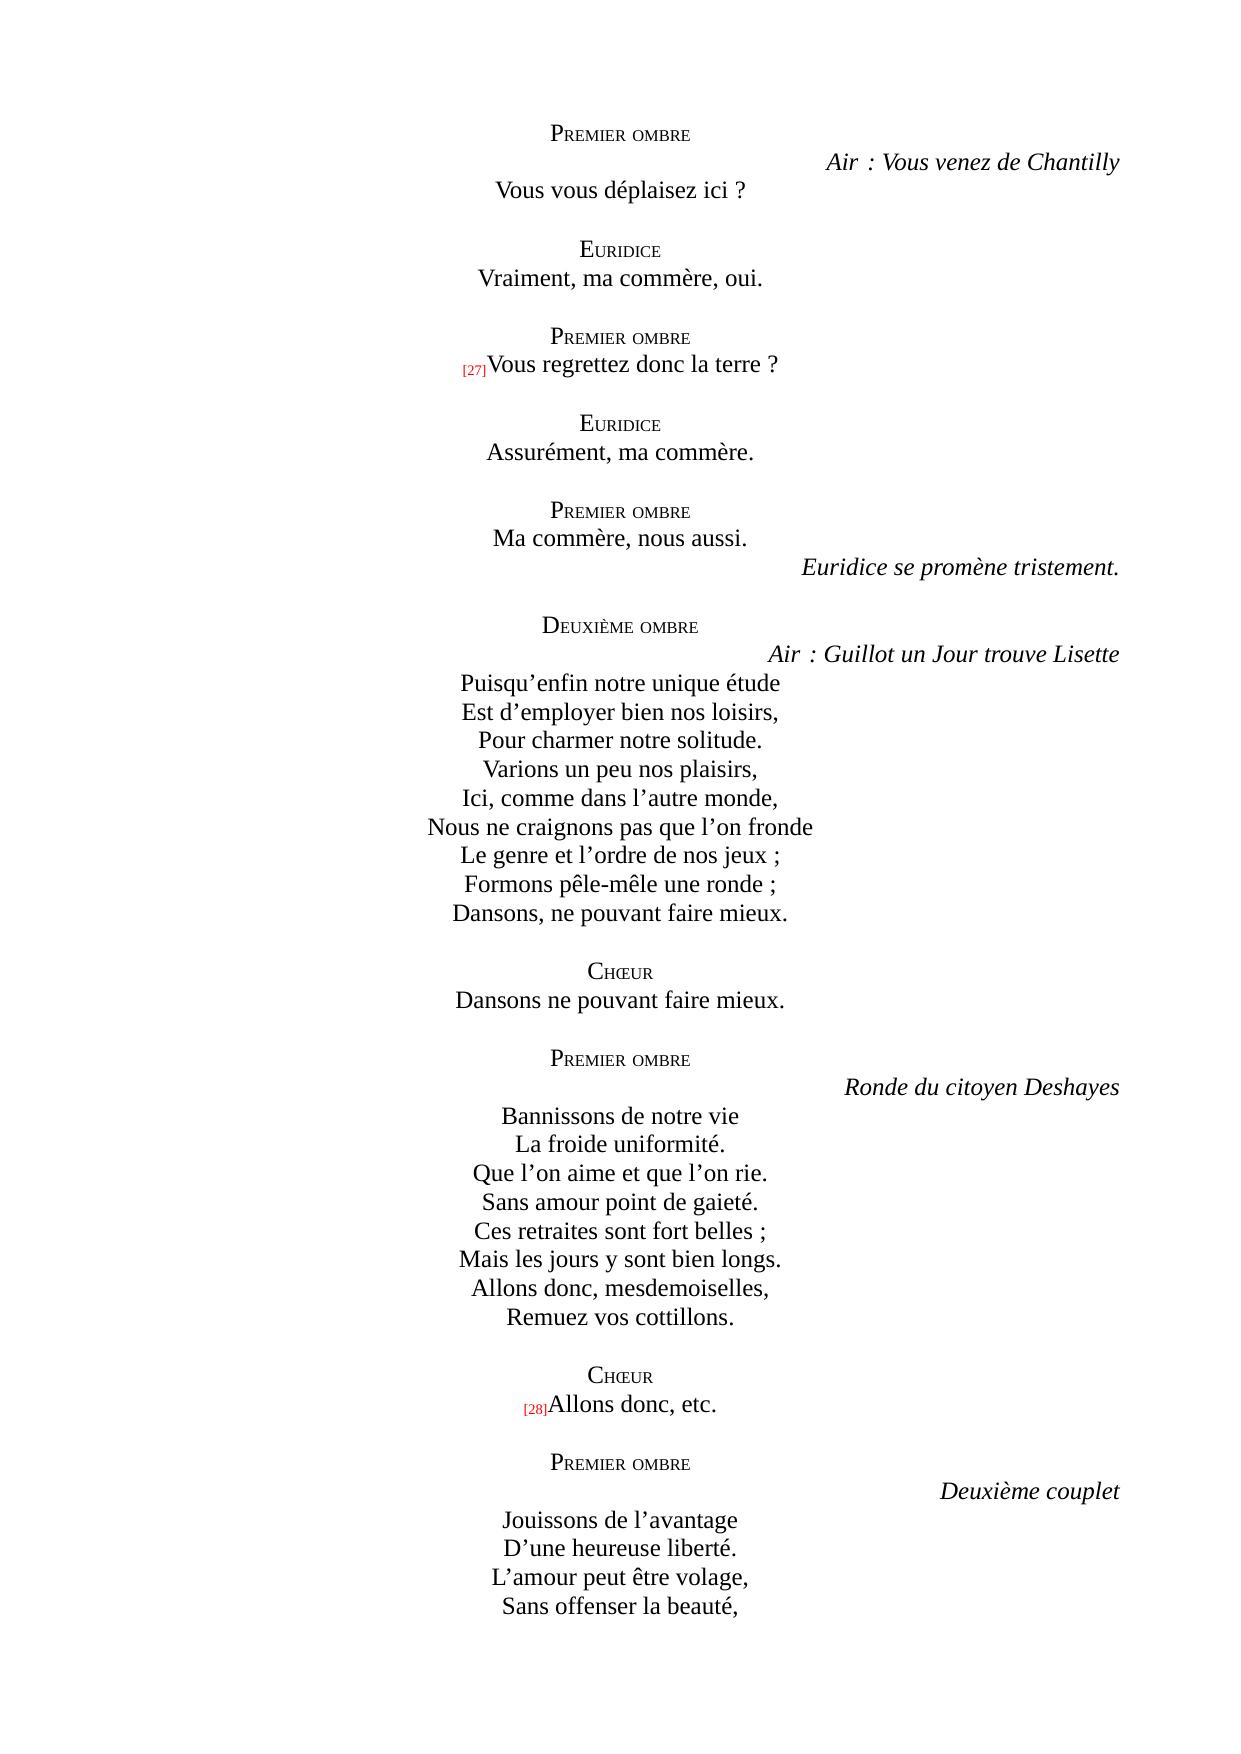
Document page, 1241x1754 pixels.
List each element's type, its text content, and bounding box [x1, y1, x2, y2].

text Vraiment, ma commère, oui. [118, 263, 1122, 291]
text Sans amour point de gaieté. [118, 1187, 1122, 1216]
text Bannissons de notre vie [118, 1101, 1122, 1129]
text Dansons ne pouvant faire mieux. [118, 985, 1122, 1014]
text Premier ombre [118, 495, 1122, 523]
text Air : Guillot un Jour trouve Lisette [118, 639, 1122, 668]
text Ma commère, nous aussi. [118, 523, 1122, 552]
text Jouissons de l’avantage [118, 1505, 1122, 1533]
text D’une heureuse liberté. [118, 1533, 1122, 1562]
text Assurément, ma commère. [118, 437, 1122, 465]
text Premier ombre [118, 1447, 1122, 1476]
text Euridice [118, 408, 1122, 437]
text [28]Allons donc, etc. [118, 1389, 1122, 1418]
text Ces retraites sont fort belles ; [118, 1216, 1122, 1244]
text Que l’on aime et que l’on rie. [118, 1158, 1122, 1187]
text Sans offenser la beauté, [118, 1591, 1122, 1620]
text [27]Vous regrettez donc la terre ? [118, 349, 1122, 378]
text Allons donc, mesdemoiselles, [118, 1273, 1122, 1302]
text Varions un peu nos plaisirs, [118, 754, 1122, 783]
text Air : Vous venez de Chantilly [118, 147, 1122, 176]
text Est d’employer bien nos loisirs, [118, 697, 1122, 726]
text Premier ombre [118, 118, 1122, 147]
text Ici, comme dans l’autre monde, [118, 783, 1122, 812]
text Dansons, ne pouvant faire mieux. [118, 898, 1122, 927]
text Chœur [118, 956, 1122, 985]
text L’amour peut être volage, [118, 1562, 1122, 1591]
text Deuxième couplet [118, 1476, 1122, 1505]
text La froide uniformité. [118, 1129, 1122, 1158]
text Nous ne craignons pas que l’on fronde [118, 812, 1122, 841]
text Le genre et l’ordre de nos jeux ; [118, 841, 1122, 869]
text Premier ombre [118, 321, 1122, 349]
text Vous vous déplaisez ici ? [118, 176, 1122, 204]
text Mais les jours y sont bien longs. [118, 1244, 1122, 1273]
text Pour charmer notre solitude. [118, 726, 1122, 754]
text Puisqu’enfin notre unique étude [118, 668, 1122, 697]
text Formons pêle-mêle une ronde ; [118, 869, 1122, 898]
text Chœur [118, 1360, 1122, 1389]
text Ronde du citoyen Deshayes [118, 1072, 1122, 1101]
text Euridice se promène tristement. [118, 552, 1122, 581]
text Premier ombre [118, 1043, 1122, 1072]
text Euridice [118, 234, 1122, 263]
text Deuxième ombre [118, 611, 1122, 639]
text Remuez vos cottillons. [118, 1302, 1122, 1331]
